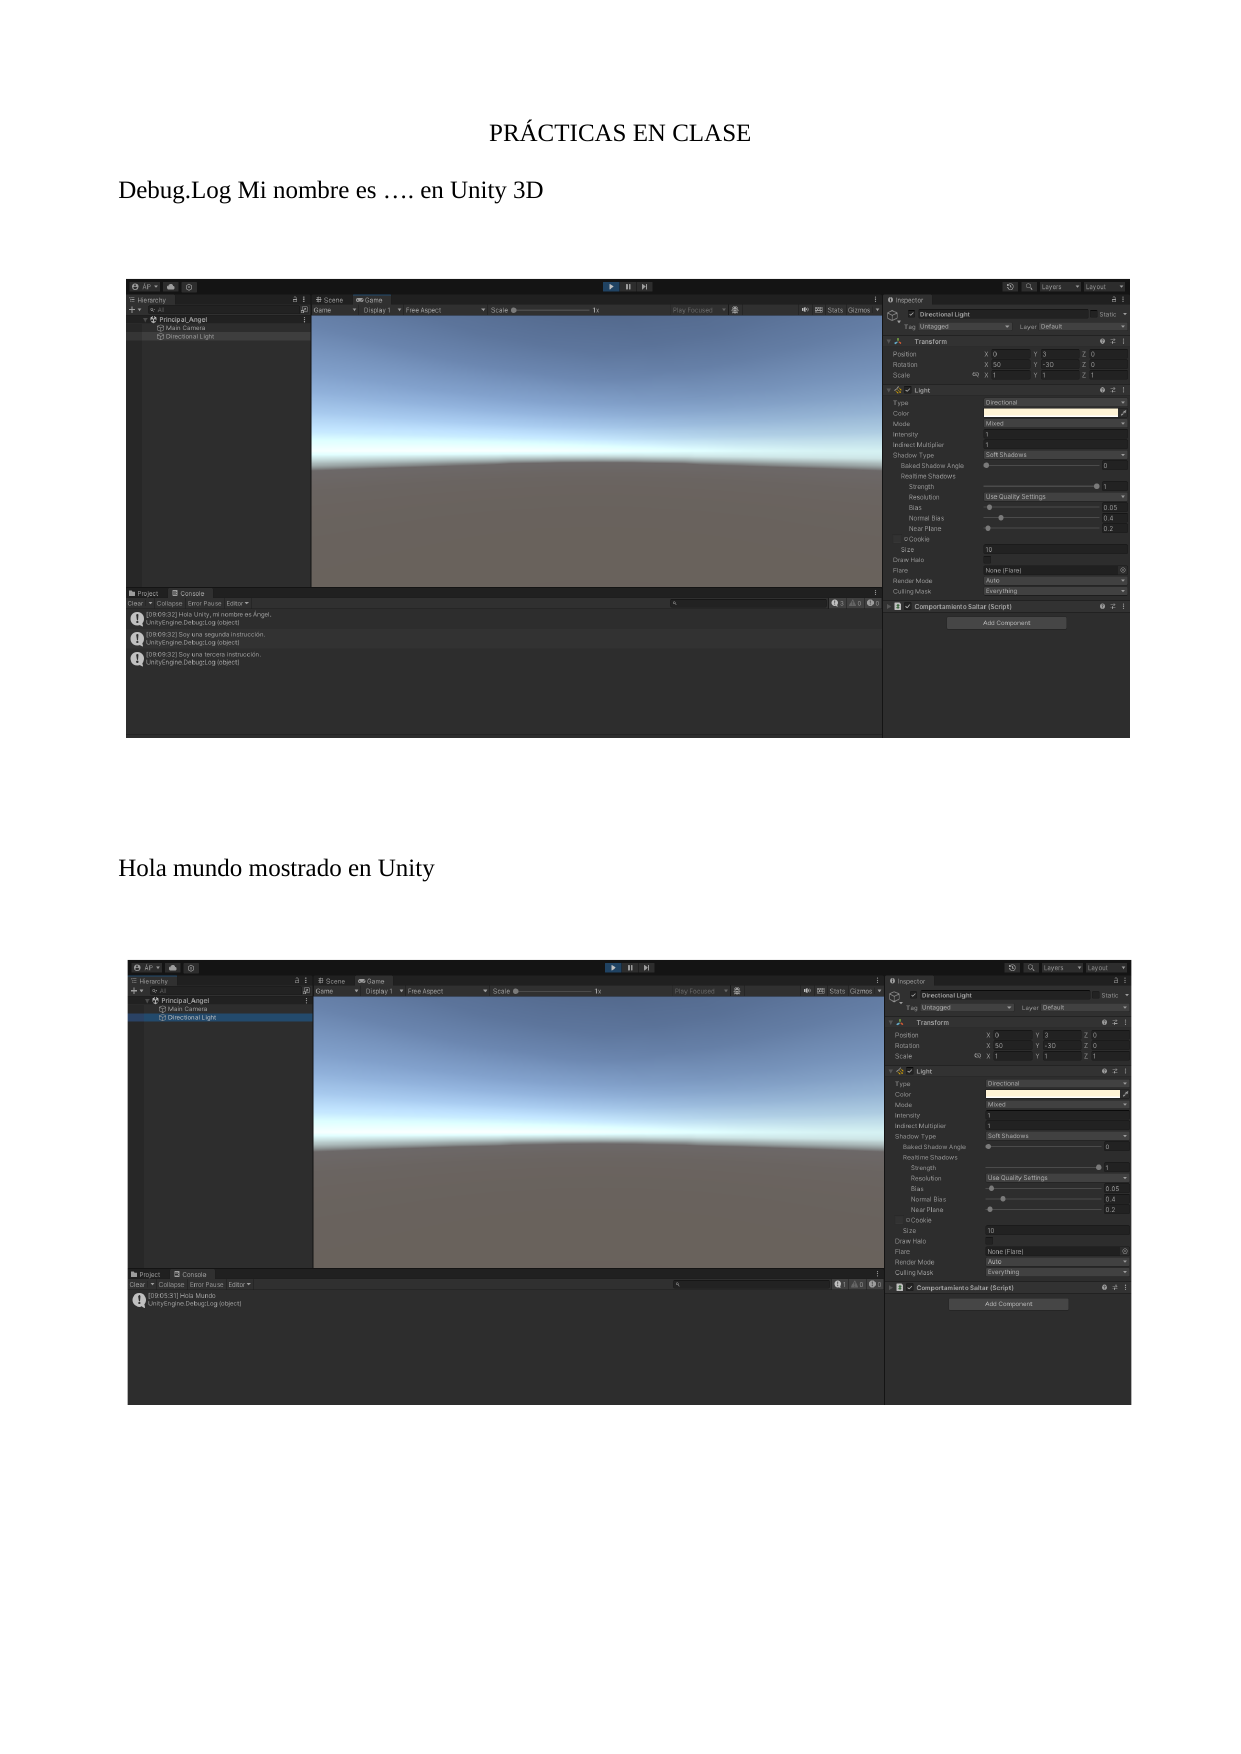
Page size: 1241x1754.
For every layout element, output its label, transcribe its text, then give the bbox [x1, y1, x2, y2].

picture [126, 278, 1130, 738]
picture [127, 958, 1132, 1405]
text Hola mundo mostrado en Unity [118, 853, 1122, 882]
text PRÁCTICAS EN CLASE [118, 118, 1122, 147]
text Debug.Log Mi nombre es …. en Unity 3D [118, 176, 1122, 204]
